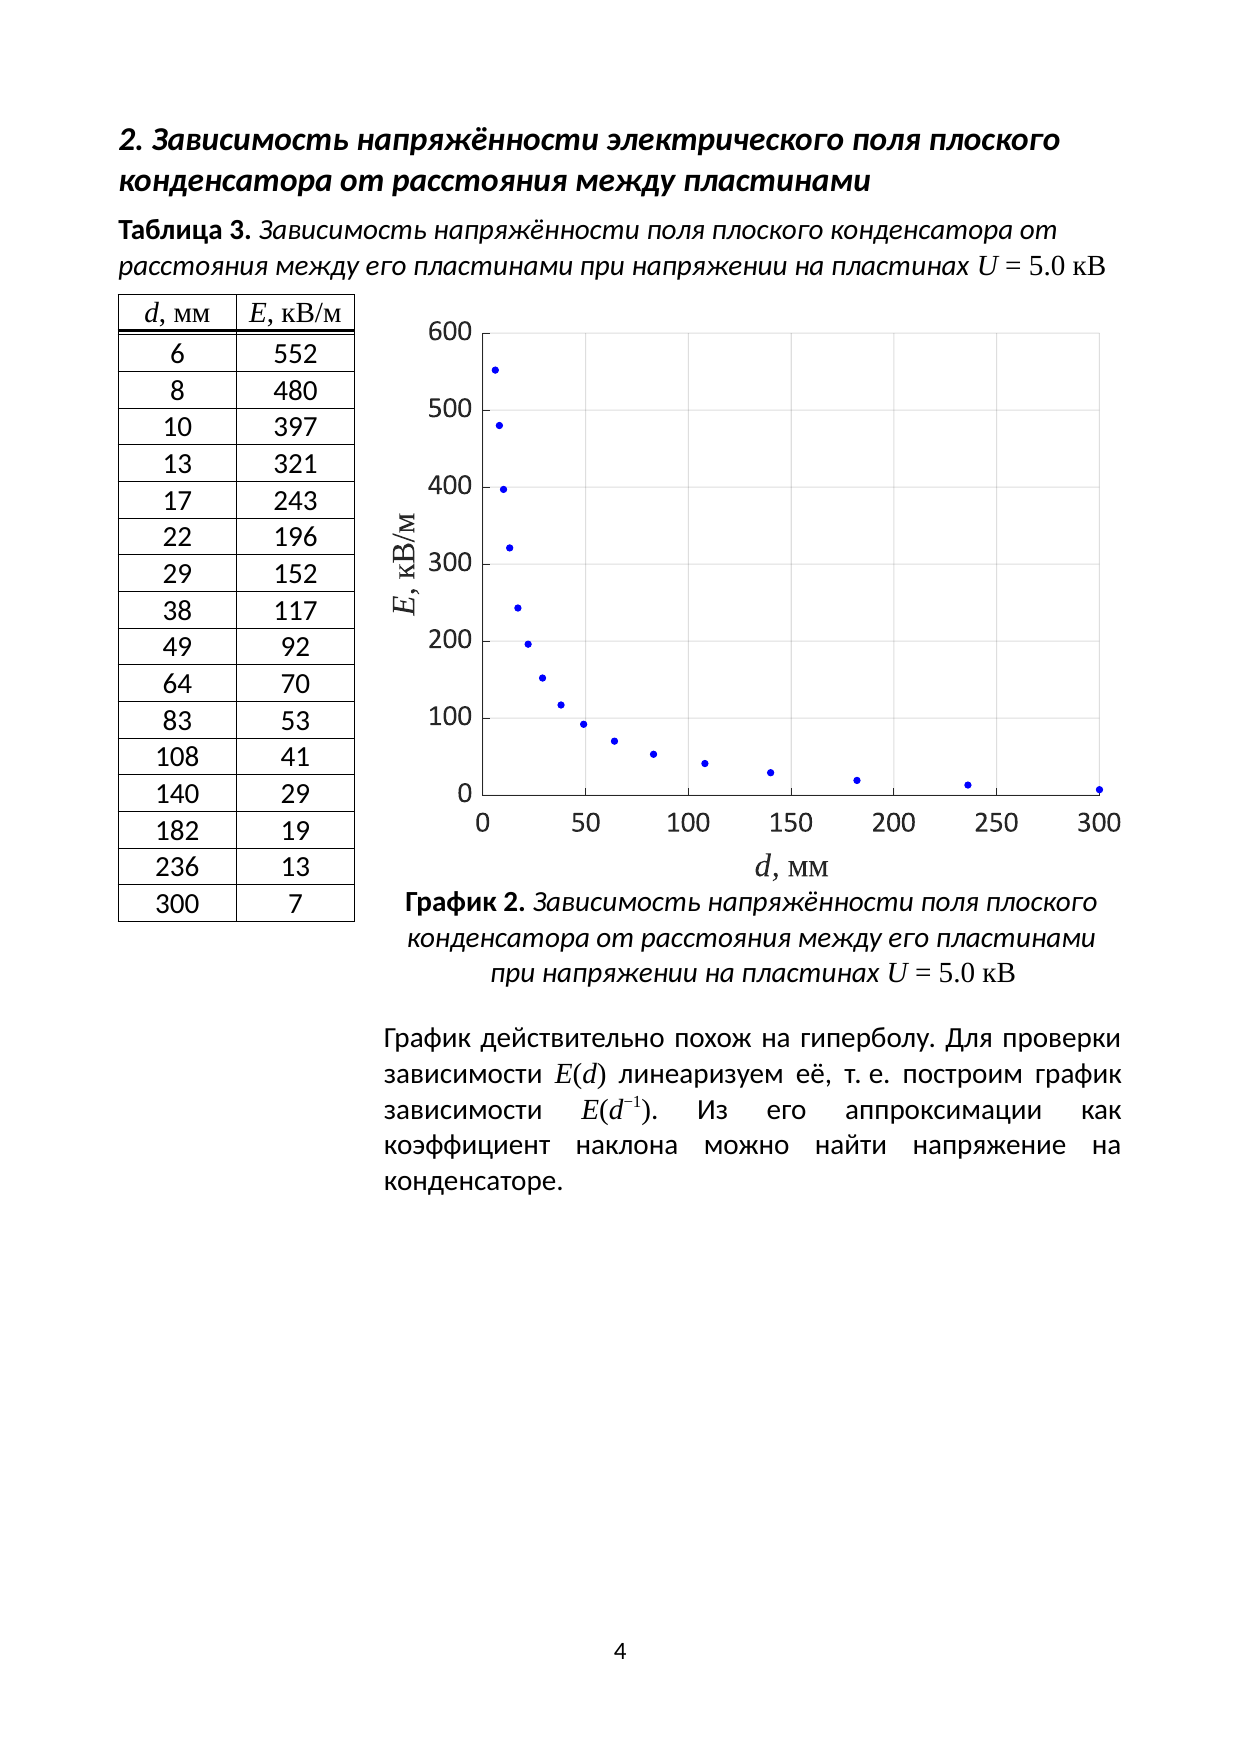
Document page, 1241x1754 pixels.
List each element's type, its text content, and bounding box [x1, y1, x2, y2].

table_header d, мм [119, 295, 236, 329]
table_cell 17 [119, 482, 236, 517]
table_cell 321 [237, 445, 354, 481]
table_cell 8 [119, 372, 236, 407]
table_cell 182 [119, 812, 236, 847]
table_cell 196 [237, 519, 354, 554]
table_cell 552 [237, 335, 354, 371]
table_cell 53 [237, 702, 354, 737]
table_cell 140 [119, 775, 236, 811]
table_cell 6 [119, 335, 236, 371]
table_header E, кВ/м [237, 295, 354, 329]
table_cell 117 [237, 592, 354, 627]
table_cell 300 [119, 885, 236, 921]
table_cell 480 [237, 372, 354, 407]
table_cell 49 [119, 629, 236, 664]
table_cell 10 [119, 409, 236, 444]
table_cell 397 [237, 409, 354, 444]
table_cell 7 [237, 885, 354, 921]
table_cell 29 [119, 555, 236, 591]
table_cell 22 [119, 519, 236, 554]
table_cell 83 [119, 702, 236, 737]
table_cell 38 [119, 592, 236, 627]
table_cell 19 [237, 812, 354, 847]
table_cell 70 [237, 665, 354, 701]
table_cell 29 [237, 775, 354, 811]
table_cell 152 [237, 555, 354, 591]
table_cell 236 [119, 849, 236, 884]
table_cell 13 [119, 445, 236, 481]
table_header [118, 922, 354, 1209]
table_cell 13 [237, 849, 354, 884]
text Таблица 3. Зависимость напряжённости поля плоского конденсатора от расстояния между его пластинами при напряжении на пластинах U = 5.0 кВ [118, 211, 1122, 283]
table_cell 108 [119, 739, 236, 774]
table_cell 92 [237, 629, 354, 664]
table_header График действительно похож на гиперболу. Для проверки зависимости E(d) линеаризуем её, т. е. построим график зависимости E(d−1). Из его аппроксимации как коэффициент наклона можно найти напряжение на конденсаторе. [354, 294, 1122, 1209]
table_cell 243 [237, 482, 354, 517]
table_cell 64 [119, 665, 236, 701]
table_cell 41 [237, 739, 354, 774]
subtitle Зависимость напряжённости электрического поля плоского конденсатора от расстояния между пластинами [118, 118, 1122, 199]
